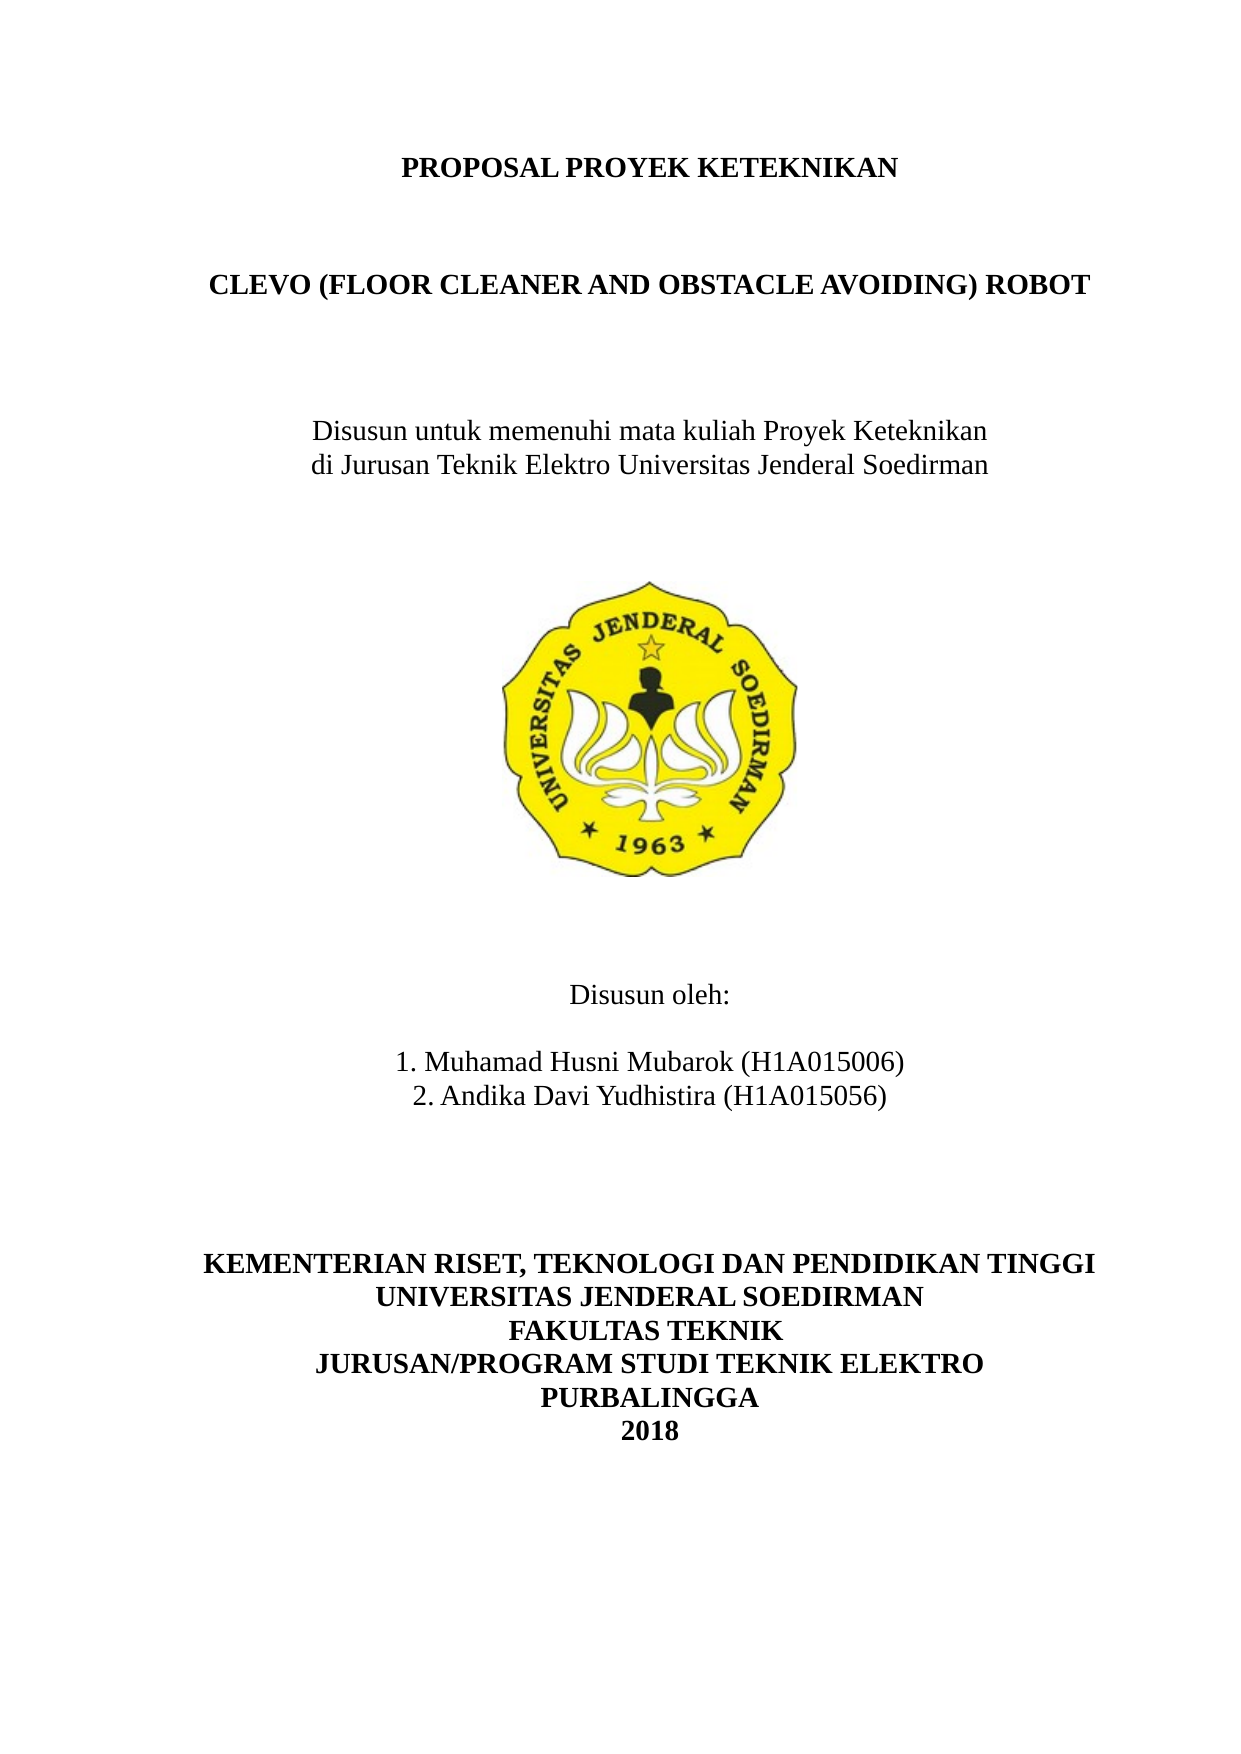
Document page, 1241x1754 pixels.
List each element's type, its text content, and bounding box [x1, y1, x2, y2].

subtitle KEMENTERIAN RISET, TEKNOLOGI DAN PENDIDIKAN TINGGI [177, 1246, 1122, 1279]
subtitle Disusun untuk memenuhi mata kuliah Proyek Keteknikan di Jurusan Teknik Elektro Universitas Jenderal Soedirman [177, 413, 1122, 481]
subtitle 2. Andika Davi Yudhistira (H1A015056) [177, 1078, 1122, 1112]
subtitle Disusun oleh: [177, 977, 1122, 1011]
subtitle FAKULTAS TEKNIK [177, 1313, 1122, 1346]
picture [501, 581, 798, 877]
subtitle UNIVERSITAS JENDERAL SOEDIRMAN [177, 1279, 1122, 1313]
subtitle HALAMAN JUDUL [177, 84, 1122, 113]
title CLEVO (FLOOR CLEANER AND OBSTACLE AVOIDING) ROBOT [177, 267, 1122, 300]
subtitle JURUSAN/PROGRAM STUDI TEKNIK ELEKTRO [177, 1346, 1122, 1380]
subtitle 2018 [177, 1413, 1122, 1447]
subtitle 1. Muhamad Husni Mubarok (H1A015006) [177, 1044, 1122, 1078]
title Proposal proyek keteknikan [177, 150, 1122, 183]
subtitle PURBALINGGA [177, 1380, 1122, 1413]
